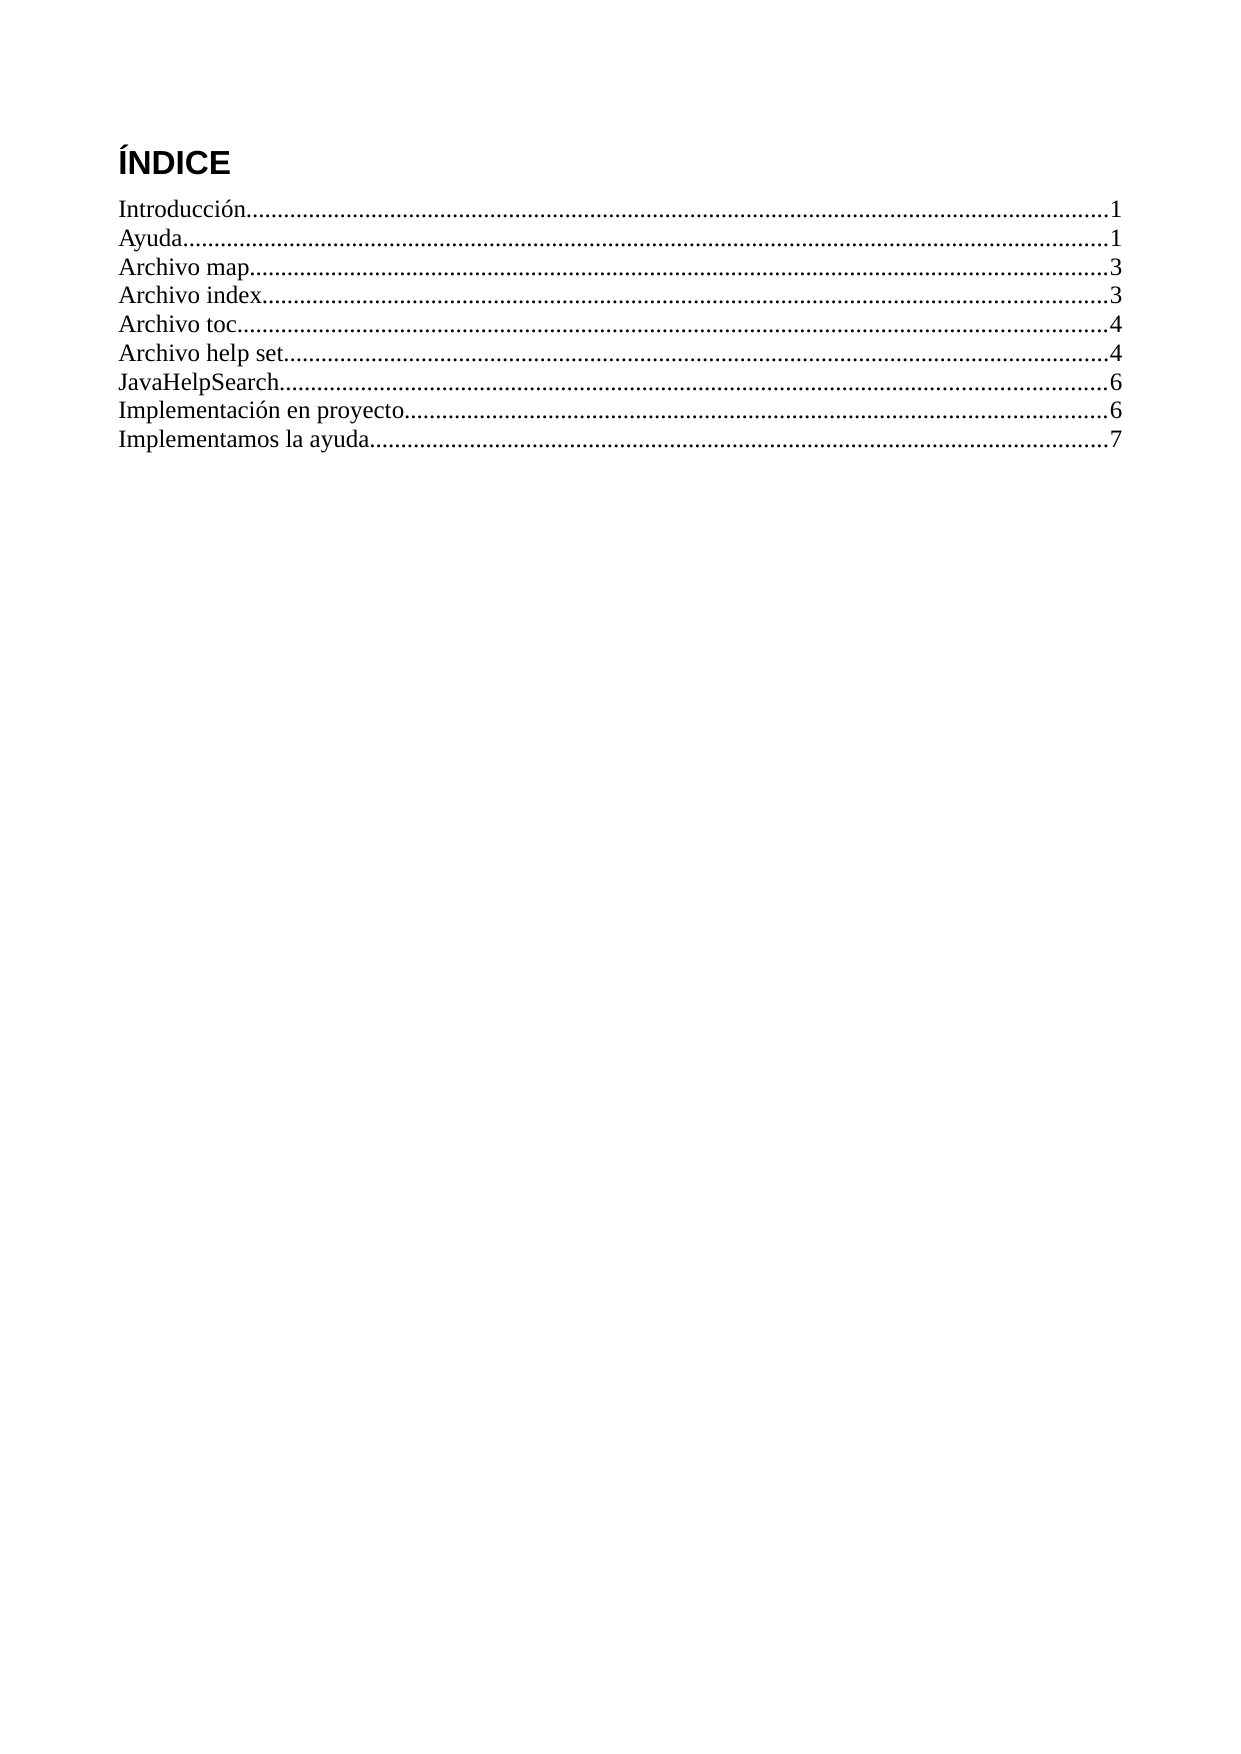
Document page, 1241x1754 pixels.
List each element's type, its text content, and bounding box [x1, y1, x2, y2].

text Implementación en proyecto 6 [118, 395, 1122, 424]
text JavaHelpSearch 6 [118, 367, 1122, 395]
text Implementamos la ayuda 7 [118, 424, 1122, 453]
text Ayuda 1 [118, 223, 1122, 252]
text Introducción 1 [118, 194, 1122, 223]
text Archivo index 3 [118, 280, 1122, 309]
text Archivo help set 4 [118, 338, 1122, 367]
text Archivo toc 4 [118, 309, 1122, 338]
text Archivo map 3 [118, 252, 1122, 280]
subtitle ÍNDICE [118, 143, 1122, 182]
